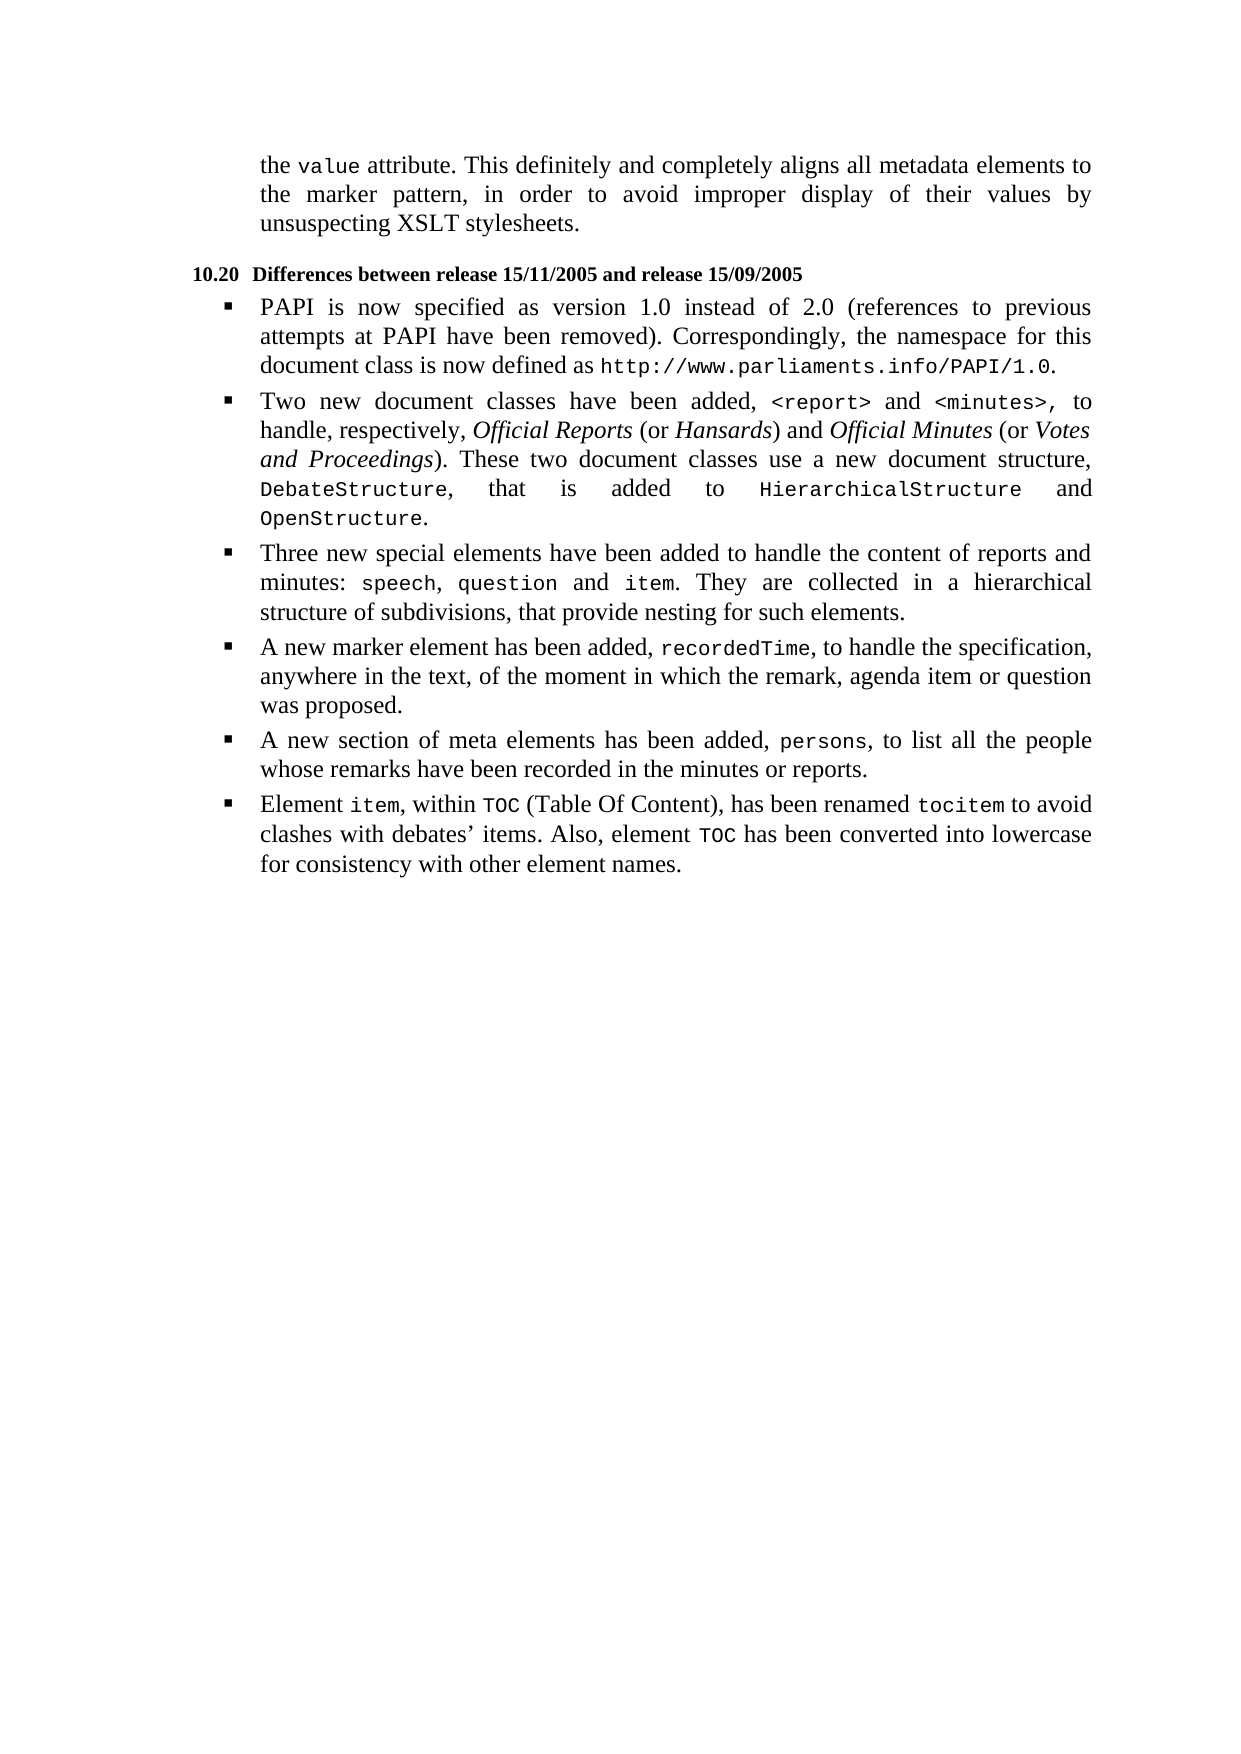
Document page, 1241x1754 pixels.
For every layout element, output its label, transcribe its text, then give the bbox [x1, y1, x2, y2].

list PAPI is now specified as version 1.0 instead of 2.0 (references to previous attempts at PAPI have been removed). Correspondingly, the namespace for this document class is now defined as http://www.parliaments.info/PAPI/1.0. [222, 292, 1092, 379]
list Two new document classes have been added, <report> and <minutes>, to handle, respectively, Official Reports (or Hansards) and Official Minutes (or Votes and Proceedings). These two document classes use a new document structure, DebateStructure, that is added to HierarchicalStructure and OpenStructure. [222, 386, 1092, 532]
list the value attribute. This definitely and completely aligns all metadata elements to the marker pattern, in order to avoid improper display of their values by unsuspecting XSLT stylesheets. [222, 150, 1092, 237]
subtitle Differences between release 15/11/2005 and release 15/09/2005 [192, 262, 1092, 286]
list Element item, within TOC (Table Of Content), has been renamed tocitem to avoid clashes with debates’ items. Also, element TOC has been converted into lowercase for consistency with other element names. [222, 789, 1092, 877]
list A new section of meta elements has been added, persons, to list all the people whose remarks have been recorded in the minutes or reports. [222, 725, 1092, 783]
list A new marker element has been added, recordedTime, to handle the specification, anywhere in the text, of the moment in which the remark, agenda item or question was proposed. [222, 632, 1092, 719]
list Three new special elements have been added to handle the content of reports and minutes: speech, question and item. They are collected in a hierarchical structure of subdivisions, that provide nesting for such elements. [222, 538, 1092, 625]
